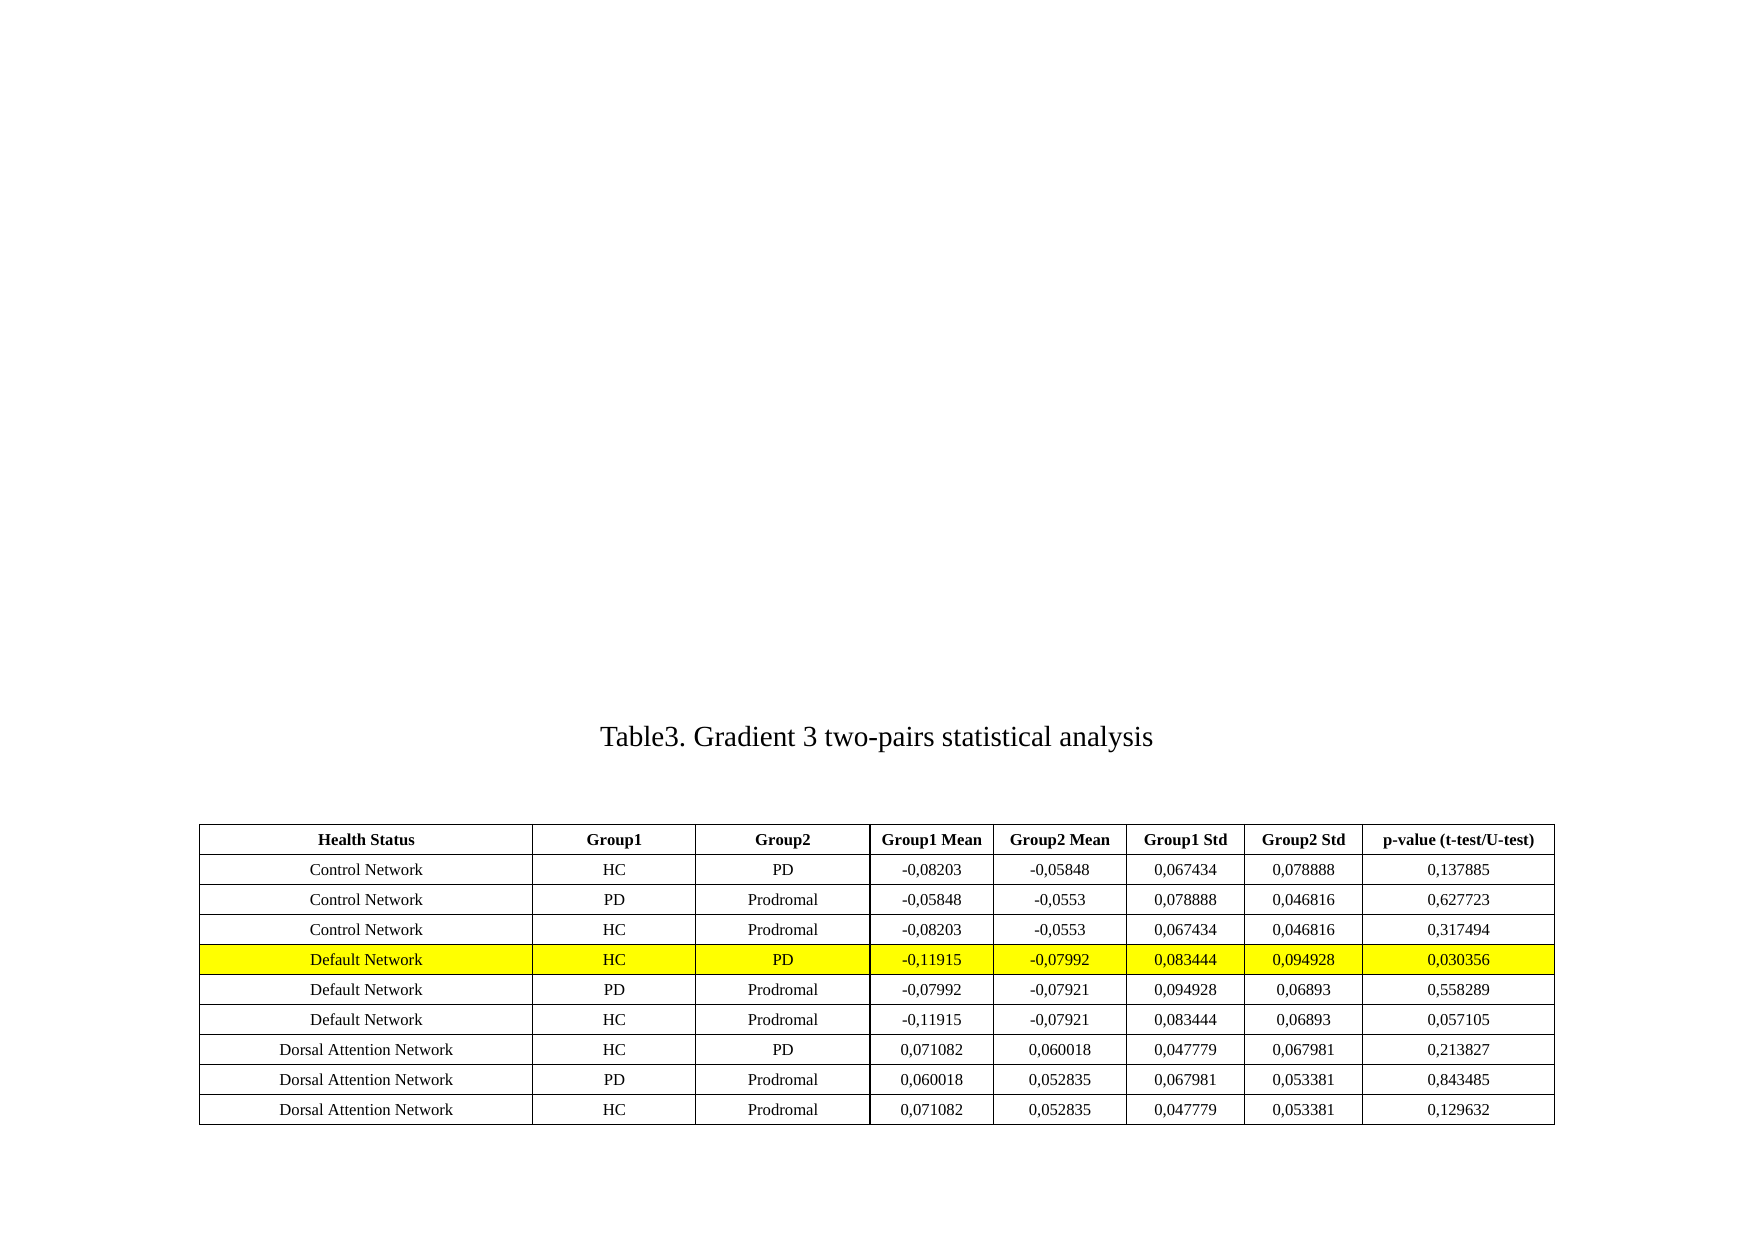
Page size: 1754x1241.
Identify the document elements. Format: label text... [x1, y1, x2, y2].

table_cell 0,137885 [1363, 855, 1554, 884]
table_header Health Status [200, 825, 532, 854]
table_cell PD [533, 975, 695, 1004]
table_header Group2 Mean [994, 825, 1126, 854]
table_header Group1 [533, 825, 695, 854]
table_header p-value (t-test/U-test) [1363, 825, 1554, 854]
table_cell 0,067434 [1127, 915, 1244, 944]
table_cell 0,046816 [1245, 915, 1362, 944]
table_cell -0,0553 [994, 885, 1126, 914]
table_cell Dorsal Attention Network [200, 1065, 532, 1094]
table_cell 0,052835 [994, 1095, 1126, 1124]
table_header Group1 Mean [871, 825, 993, 854]
table_cell 0,071082 [871, 1095, 993, 1124]
table_header Group2 [696, 825, 869, 854]
table_cell Dorsal Attention Network [200, 1035, 532, 1064]
table_cell 0,067981 [1127, 1065, 1244, 1094]
table_cell 0,047779 [1127, 1035, 1244, 1064]
text Table3. Gradient 3 two-pairs statistical analysis [150, 719, 1604, 752]
table_cell 0,213827 [1363, 1035, 1554, 1064]
table_cell -0,07921 [994, 975, 1126, 1004]
table_cell -0,08203 [871, 915, 993, 944]
table_cell Control Network [200, 915, 532, 944]
table_cell 0,083444 [1127, 945, 1244, 974]
table_cell -0,05848 [994, 855, 1126, 884]
table_cell 0,094928 [1127, 975, 1244, 1004]
table_cell 0,046816 [1245, 885, 1362, 914]
table_cell 0,053381 [1245, 1065, 1362, 1094]
table_cell -0,05848 [871, 885, 993, 914]
table_cell 0,071082 [871, 1035, 993, 1064]
table_cell 0,094928 [1245, 945, 1362, 974]
table_cell 0,067981 [1245, 1035, 1362, 1064]
table_cell PD [696, 855, 869, 884]
table_cell Prodromal [696, 975, 869, 1004]
table_cell 0,052835 [994, 1065, 1126, 1094]
table_cell 0,060018 [994, 1035, 1126, 1064]
table_cell -0,07992 [994, 945, 1126, 974]
table_cell HC [533, 915, 695, 944]
table_cell Default Network [200, 945, 532, 974]
table_cell 0,06893 [1245, 975, 1362, 1004]
table_cell 0,129632 [1363, 1095, 1554, 1124]
table_cell 0,047779 [1127, 1095, 1244, 1124]
table_cell Prodromal [696, 1065, 869, 1094]
table_cell 0,558289 [1363, 975, 1554, 1004]
table_cell -0,07992 [871, 975, 993, 1004]
table_cell 0,060018 [871, 1065, 993, 1094]
table_cell Dorsal Attention Network [200, 1095, 532, 1124]
table_cell -0,07921 [994, 1005, 1126, 1034]
table_cell Default Network [200, 975, 532, 1004]
table_cell Prodromal [696, 885, 869, 914]
table_cell 0,067434 [1127, 855, 1244, 884]
table_cell HC [533, 1005, 695, 1034]
table_cell 0,627723 [1363, 885, 1554, 914]
table_cell 0,317494 [1363, 915, 1554, 944]
table_cell -0,0553 [994, 915, 1126, 944]
table_cell Control Network [200, 885, 532, 914]
table_cell Prodromal [696, 915, 869, 944]
table_cell 0,083444 [1127, 1005, 1244, 1034]
table_cell 0,030356 [1363, 945, 1554, 974]
table_cell 0,06893 [1245, 1005, 1362, 1034]
table_cell -0,11915 [871, 1005, 993, 1034]
table_cell 0,078888 [1127, 885, 1244, 914]
table_cell Control Network [200, 855, 532, 884]
table_cell 0,843485 [1363, 1065, 1554, 1094]
table_cell Prodromal [696, 1095, 869, 1124]
table_cell HC [533, 1035, 695, 1064]
table_cell 0,057105 [1363, 1005, 1554, 1034]
table_cell -0,08203 [871, 855, 993, 884]
table_header Group2 Std [1245, 825, 1362, 854]
table_cell -0,11915 [871, 945, 993, 974]
table_cell Prodromal [696, 1005, 869, 1034]
table_header Group1 Std [1127, 825, 1244, 854]
table_cell PD [533, 1065, 695, 1094]
table_cell PD [696, 1035, 869, 1064]
table_cell HC [533, 945, 695, 974]
table_cell PD [533, 885, 695, 914]
table_cell HC [533, 1095, 695, 1124]
table_cell HC [533, 855, 695, 884]
table_cell 0,078888 [1245, 855, 1362, 884]
table_cell Default Network [200, 1005, 532, 1034]
table_cell PD [696, 945, 869, 974]
table_cell 0,053381 [1245, 1095, 1362, 1124]
